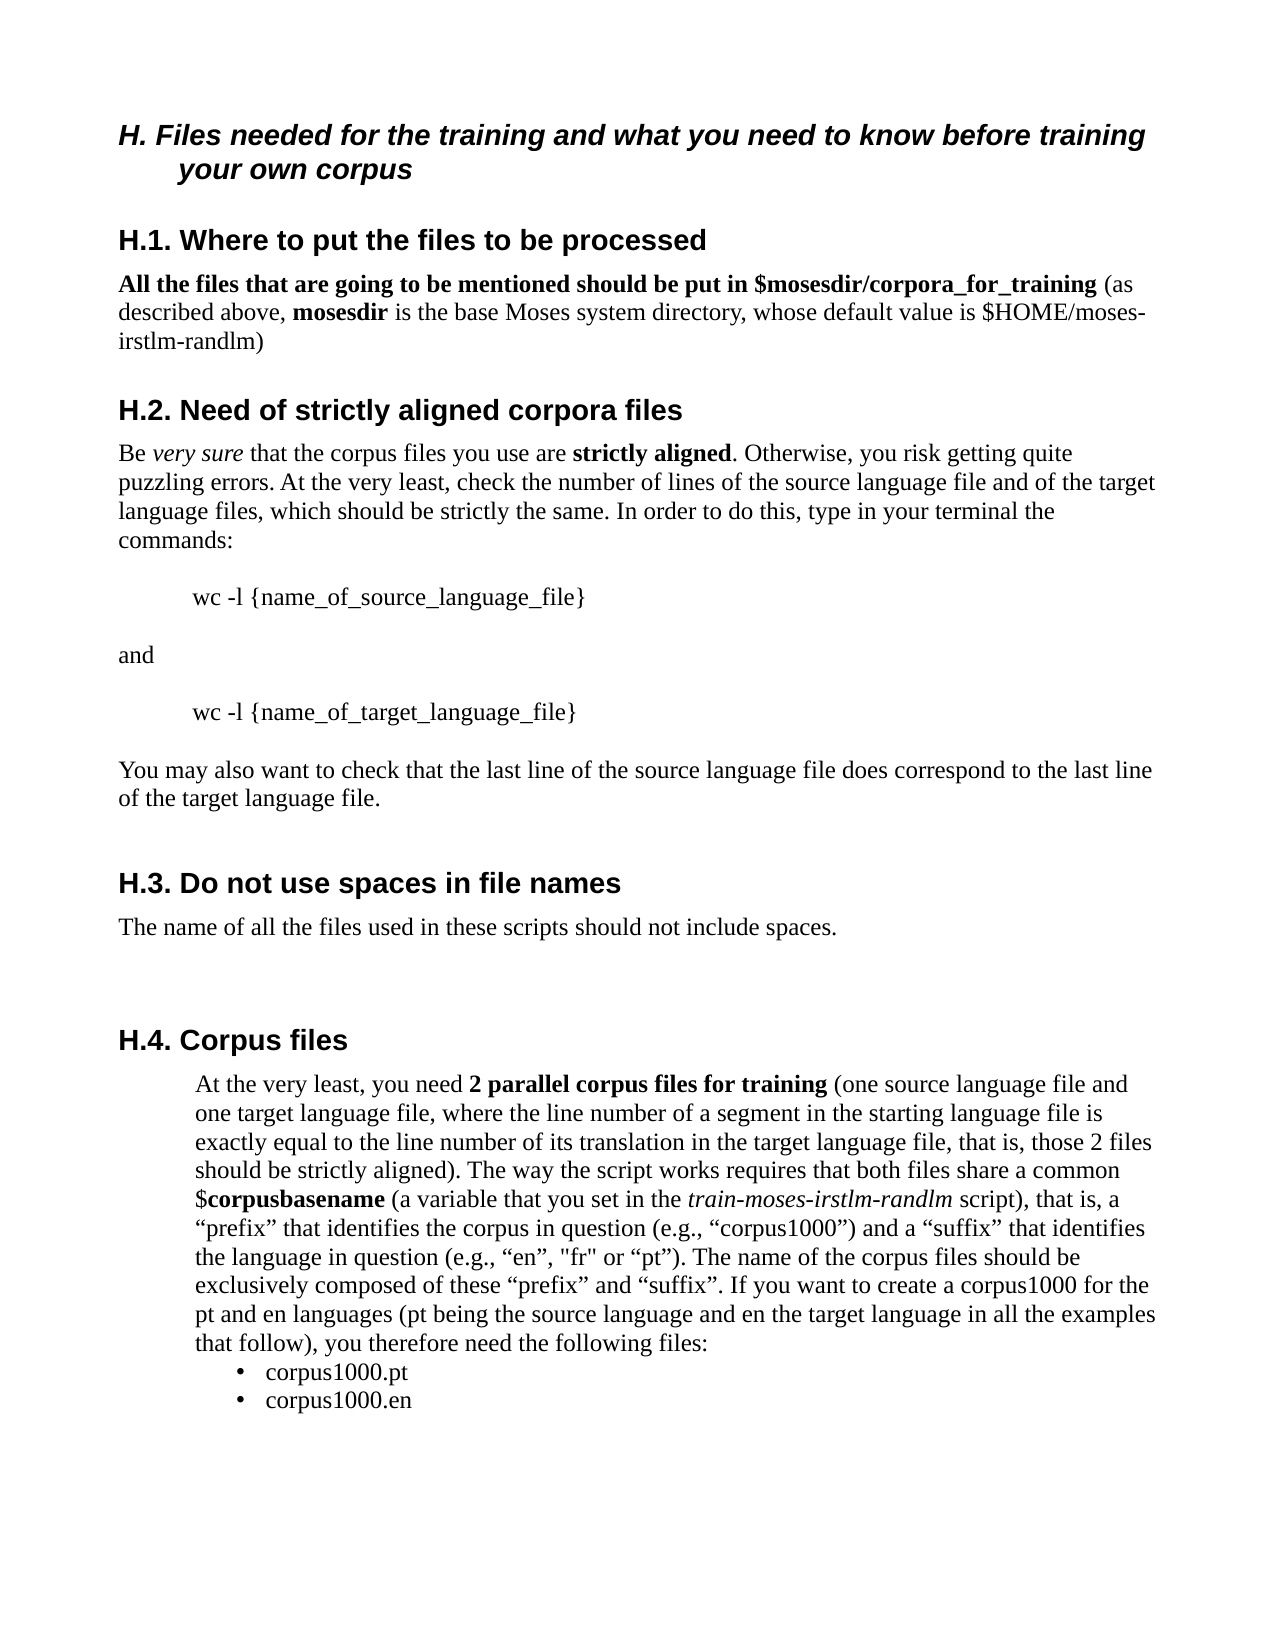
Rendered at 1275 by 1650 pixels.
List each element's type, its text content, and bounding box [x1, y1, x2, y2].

text You may also want to check that the last line of the source language file does correspond to the last line of the target language file. [118, 755, 1157, 812]
list corpus1000.en [236, 1386, 1157, 1414]
subtitle H.3. Do not use spaces in file names [118, 866, 1157, 899]
text The name of all the files used in these scripts should not include spaces. [118, 912, 1157, 941]
subtitle H. Files needed for the training and what you need to know before training your own corpus [118, 118, 1157, 185]
text At the very least, you need 2 parallel corpus files for training (one source language file and one target language file, where the line number of a segment in the starting language file is exactly equal to the line number of its translation in the target language file, that is, those 2 files should be strictly aligned). The way the script works requires that both files share a common $corpusbasename (a variable that you set in the train-moses-irstlm-randlm script), that is, a “prefix” that identifies the corpus in question (e.g., “corpus1000”) and a “suffix” that identifies the language in question (e.g., “en”, "fr" or “pt”). The name of the corpus files should be exclusively composed of these “prefix” and “suffix”. If you want to create a corpus1000 for the pt and en languages (pt being the source language and en the target language in all the examples that follow), you therefore need the following files: [195, 1069, 1157, 1357]
subtitle H.2. Need of strictly aligned corpora files [118, 392, 1157, 426]
text wc -l {name_of_target_language_file} [118, 697, 1157, 726]
text Be very sure that the corpus files you use are strictly aligned. Otherwise, you risk getting quite puzzling errors. At the very least, check the number of lines of the source language file and of the target language files, which should be strictly the same. In order to do this, type in your terminal the commands: [118, 438, 1157, 553]
subtitle H.4. Corpus files [118, 1023, 1157, 1057]
text wc -l {name_of_source_language_file} [118, 582, 1157, 611]
text and [118, 640, 1157, 668]
list corpus1000.pt [236, 1357, 1157, 1386]
text All the files that are going to be mentioned should be put in $mosesdir/corpora_for_training (as described above, mosesdir is the base Moses system directory, whose default value is $HOME/moses-irstlm-randlm) [118, 269, 1157, 355]
subtitle H.1. Where to put the files to be processed [118, 223, 1157, 256]
